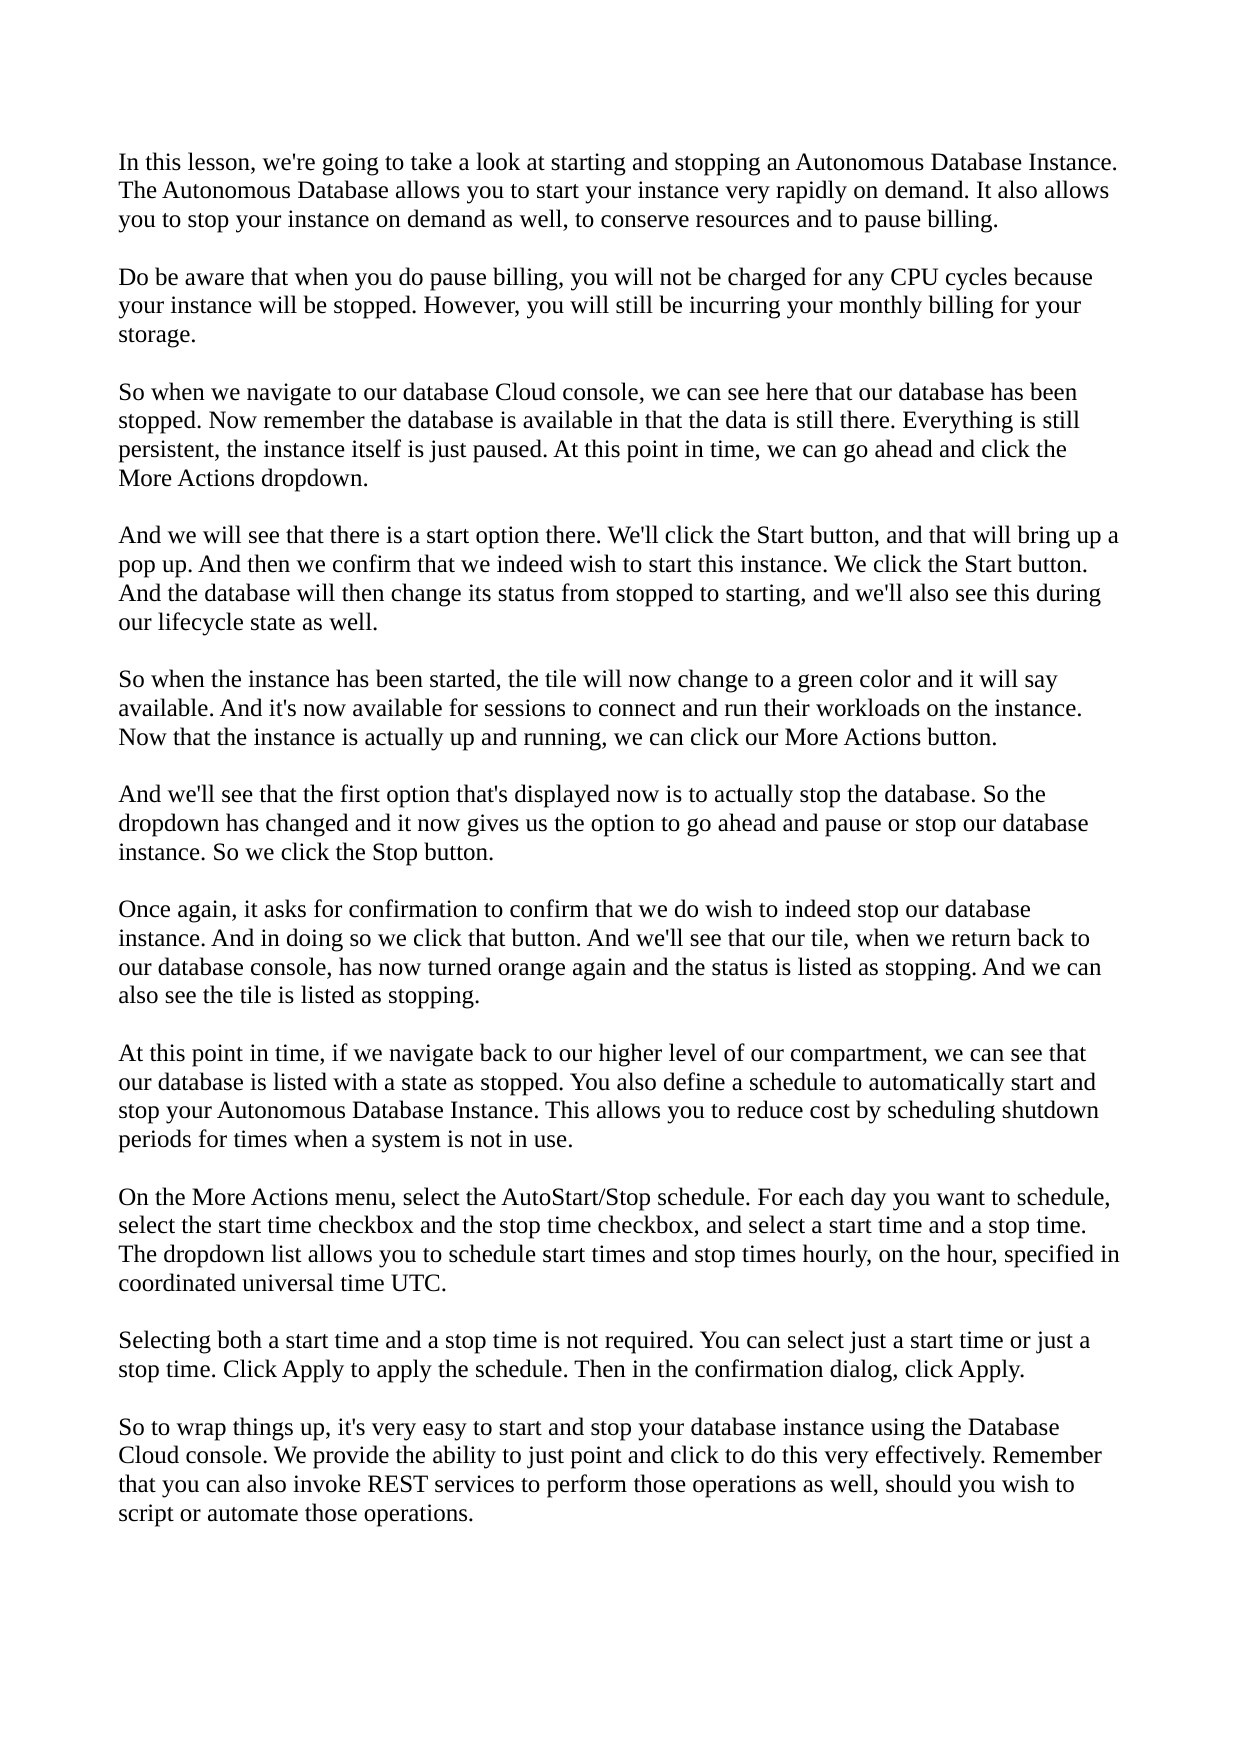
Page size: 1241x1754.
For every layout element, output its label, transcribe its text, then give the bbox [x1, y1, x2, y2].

text On the More Actions menu, select the AutoStart/Stop schedule. For each day you want to schedule, select the start time checkbox and the stop time checkbox, and select a start time and a stop time. The dropdown list allows you to schedule start times and stop times hourly, on the hour, specified in coordinated universal time UTC. [118, 1182, 1122, 1297]
text So when the instance has been started, the tile will now change to a green color and it will say available. And it's now available for sessions to connect and run their workloads on the instance. Now that the instance is actually up and running, we can click our More Actions button. [118, 664, 1122, 751]
text At this point in time, if we navigate back to our higher level of our compartment, we can see that our database is listed with a state as stopped. You also define a schedule to automatically start and stop your Autonomous Database Instance. This allows you to reduce cost by scheduling shutdown periods for times when a system is not in use. [118, 1038, 1122, 1153]
text Once again, it asks for confirmation to confirm that we do wish to indeed stop our database instance. And in doing so we click that button. And we'll see that our tile, when we return back to our database console, has now turned orange again and the status is listed as stopping. And we can also see the tile is listed as stopping. [118, 894, 1122, 1009]
text So when we navigate to our database Cloud console, we can see here that our database has been stopped. Now remember the database is available in that the data is still there. Everything is still persistent, the instance itself is just paused. At this point in time, we can go ahead and click the More Actions dropdown. [118, 377, 1122, 492]
text In this lesson, we're going to take a look at starting and stopping an Autonomous Database Instance. The Autonomous Database allows you to start your instance very rapidly on demand. It also allows you to stop your instance on demand as well, to conserve resources and to pause billing. [118, 147, 1122, 233]
text So to wrap things up, it's very easy to start and stop your database instance using the Database Cloud console. We provide the ability to just point and click to do this very effectively. Remember that you can also invoke REST services to perform those operations as well, should you wish to script or automate those operations. [118, 1412, 1122, 1527]
text Selecting both a start time and a stop time is not required. You can select just a start time or just a stop time. Click Apply to apply the schedule. Then in the confirmation dialog, click Apply. [118, 1326, 1122, 1383]
text Do be aware that when you do pause billing, you will not be charged for any CPU cycles because your instance will be stopped. However, you will still be incurring your monthly billing for your storage. [118, 262, 1122, 348]
text And we'll see that the first option that's displayed now is to actually stop the database. So the dropdown has changed and it now gives us the option to go ahead and pause or stop our database instance. So we click the Stop button. [118, 779, 1122, 866]
text And we will see that there is a start option there. We'll click the Start button, and that will bring up a pop up. And then we confirm that we indeed wish to start this instance. We click the Start button. And the database will then change its status from stopped to starting, and we'll also see this during our lifecycle state as well. [118, 521, 1122, 636]
